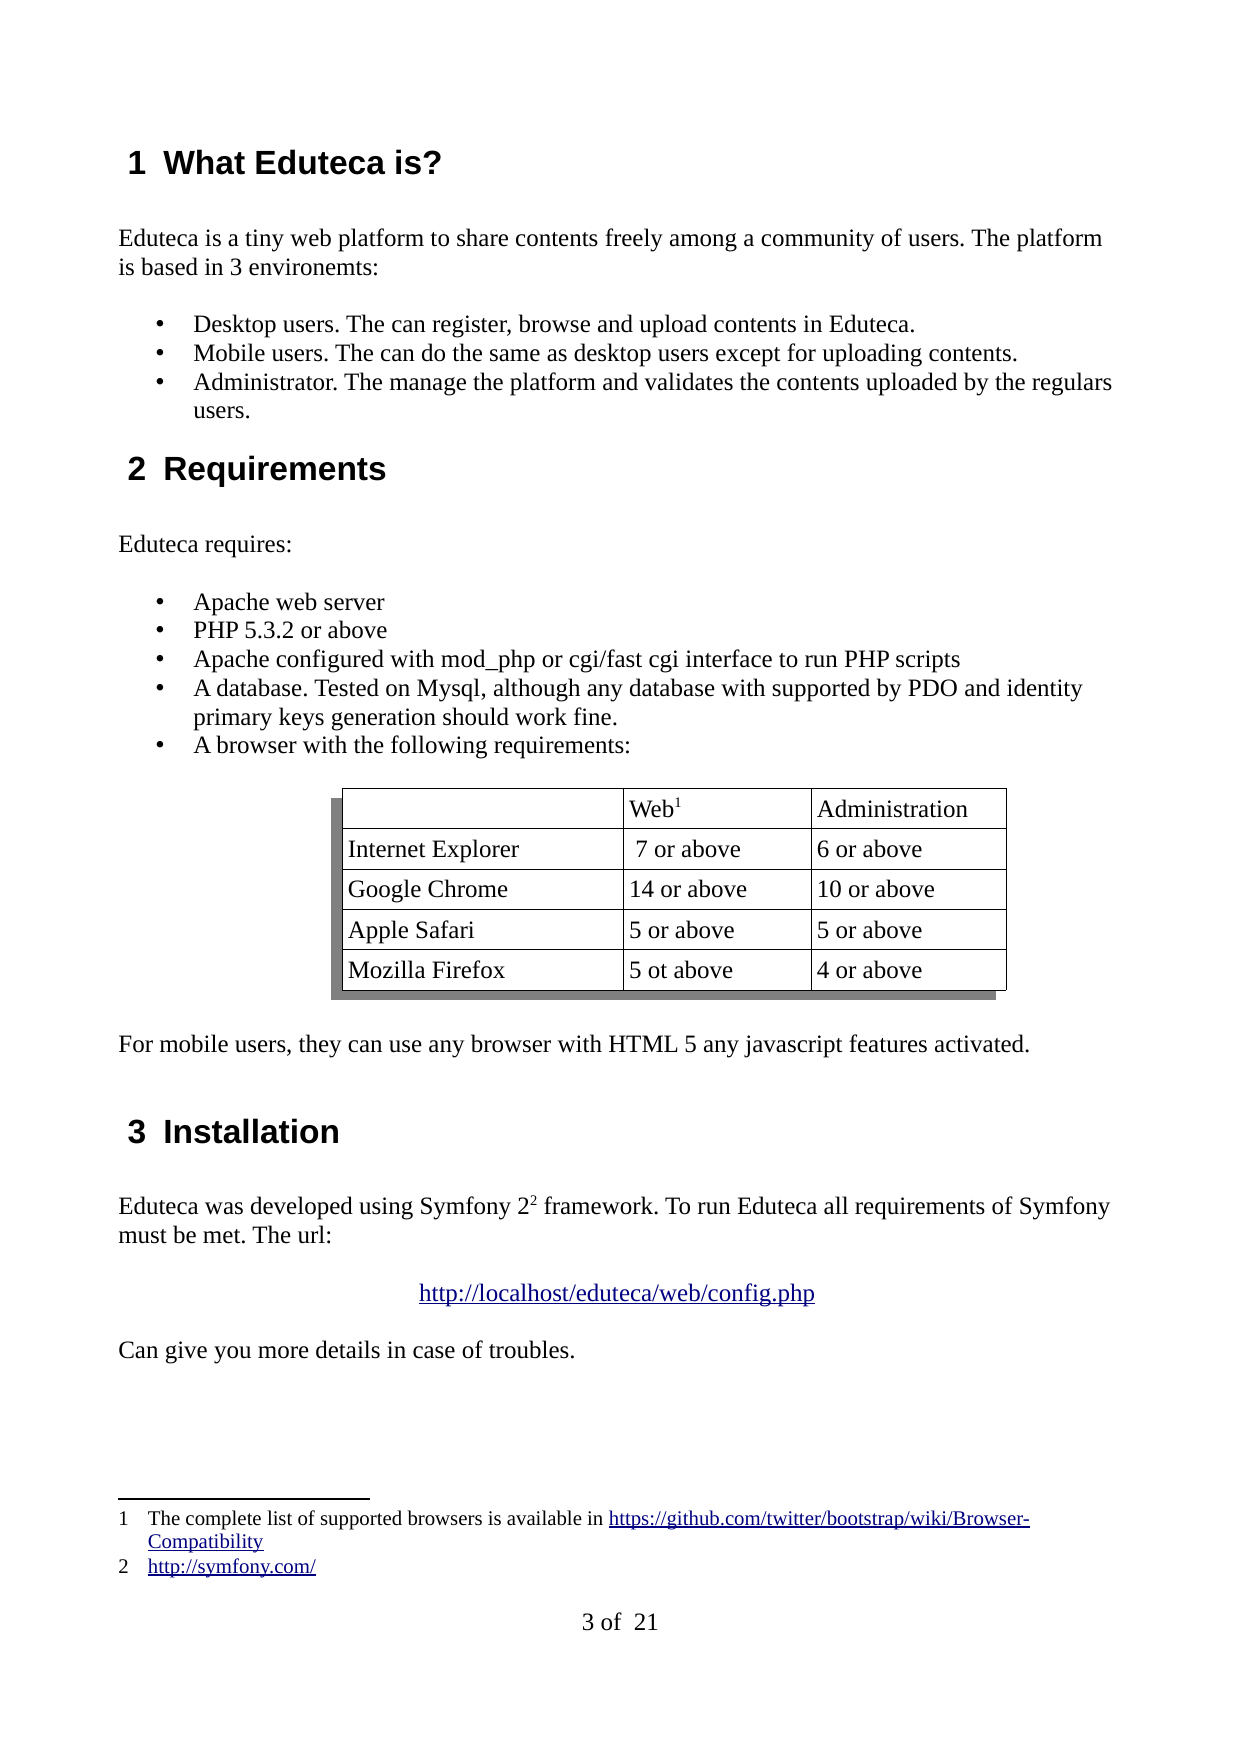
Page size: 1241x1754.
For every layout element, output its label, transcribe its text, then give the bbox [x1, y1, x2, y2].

subtitle Requirements [118, 449, 1122, 488]
text Can give you more details in case of troubles. [118, 1335, 1122, 1364]
list A browser with the following requirements: [156, 730, 1122, 759]
table_cell 5 or above [624, 910, 811, 949]
table_cell 14 or above [624, 870, 811, 909]
list A database. Tested on Mysql, although any database with supported by PDO and identity primary keys generation should work fine. [156, 673, 1122, 730]
table_cell Google Chrome [343, 870, 623, 909]
text http://localhost/eduteca/web/config.php [118, 1278, 1122, 1306]
table_cell 5 or above [812, 910, 1006, 949]
list Desktop users. The can register, browse and upload contents in Eduteca. [156, 309, 1122, 338]
list Mobile users. The can do the same as desktop users except for uploading contents. [156, 338, 1122, 367]
list Apache configured with mod_php or cgi/fast cgi interface to run PHP scripts [156, 644, 1122, 673]
text Eduteca was developed using Symfony 2 framework. To run Eduteca all requirements of Symfony must be met. The url: [118, 1191, 1122, 1249]
table_cell Mozilla Firefox [343, 950, 623, 989]
table_header [343, 789, 623, 828]
subtitle What Eduteca is? [118, 143, 1122, 182]
table_cell 6 or above [812, 829, 1006, 868]
text For mobile users, they can use any browser with HTML 5 any javascript features activated. [118, 1029, 1122, 1058]
table_header Web [624, 789, 811, 828]
text http://symfony.com/ [118, 1553, 1122, 1578]
list Administrator. The manage the platform and validates the contents uploaded by the regulars users. [156, 367, 1122, 424]
subtitle Installation [118, 1111, 1122, 1150]
table_cell 10 or above [812, 870, 1006, 909]
list Apache web server [156, 587, 1122, 615]
text Eduteca is a tiny web platform to share contents freely among a community of users. The platform is based in 3 environemts: [118, 223, 1122, 281]
list PHP 5.3.2 or above [156, 615, 1122, 644]
table_cell 5 ot above [624, 950, 811, 989]
table_header Administration [812, 789, 1006, 828]
table_cell 4 or above [812, 950, 1006, 989]
table_cell 7 or above [624, 829, 811, 868]
table_cell Internet Explorer [343, 829, 623, 868]
text Eduteca requires: [118, 529, 1122, 558]
table_cell Apple Safari [343, 910, 623, 949]
